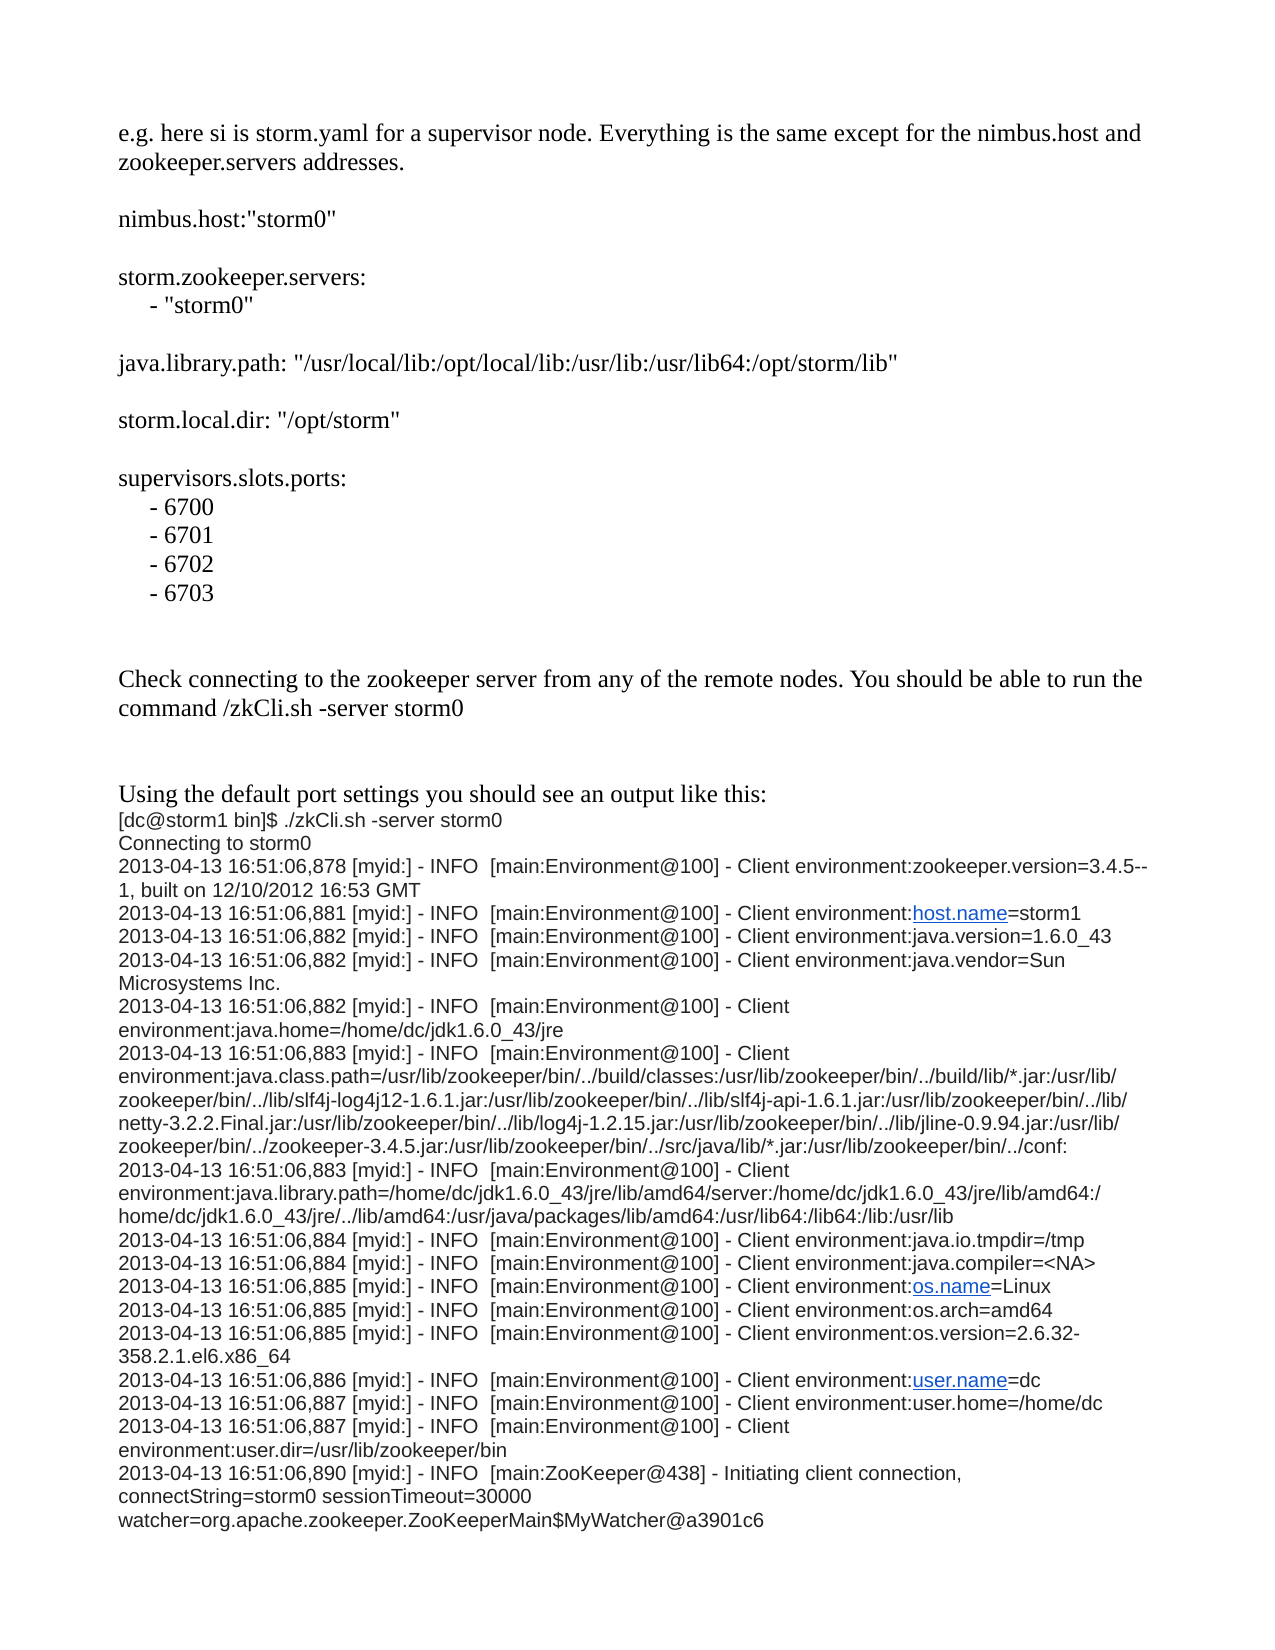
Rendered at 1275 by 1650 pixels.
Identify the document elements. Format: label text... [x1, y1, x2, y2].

text nimbus.host:"storm0" [118, 204, 1157, 233]
text java.library.path: "/usr/local/lib:/opt/local/lib:/usr/lib:/usr/lib64:/opt/storm/lib" [118, 348, 1157, 377]
text 2013-04-13 16:51:06,882 [myid:] - INFO [main:Environment@100] - Client environment:java.vendor=Sun Microsystems Inc. [118, 948, 1157, 995]
text 2013-04-13 16:51:06,882 [myid:] - INFO [main:Environment@100] - Client environment:java.home=/home/dc/jdk1.6.0_43/jre [118, 995, 1157, 1041]
text Using the default port settings you should see an output like this: [118, 779, 1157, 808]
text 2013-04-13 16:51:06,887 [myid:] - INFO [main:Environment@100] - Client environment:user.dir=/usr/lib/zookeeper/bin [118, 1415, 1157, 1461]
text 2013-04-13 16:51:06,887 [myid:] - INFO [main:Environment@100] - Client environment:user.home=/home/dc [118, 1391, 1157, 1415]
text 2013-04-13 16:51:06,882 [myid:] - INFO [main:Environment@100] - Client environment:java.version=1.6.0_43 [118, 925, 1157, 948]
text Check connecting to the zookeeper server from any of the remote nodes. You should be able to run the command /zkCli.sh -server storm0 [118, 664, 1157, 722]
text 2013-04-13 16:51:06,883 [myid:] - INFO [main:Environment@100] - Client environment:java.library.path=/home/dc/jdk1.6.0_43/jre/lib/amd64/server:/home/dc/jdk1.6.0_43/jre/lib/amd64:/home/dc/jdk1.6.0_43/jre/../lib/amd64:/usr/java/packages/lib/amd64:/usr/lib64:/lib64:/lib:/usr/lib [118, 1158, 1157, 1228]
text 2013-04-13 16:51:06,885 [myid:] - INFO [main:Environment@100] - Client environment:os.version=2.6.32-358.2.1.el6.x86_64 [118, 1321, 1157, 1368]
text - 6701 [118, 521, 1157, 549]
text - 6700 [118, 492, 1157, 521]
text 2013-04-13 16:51:06,885 [myid:] - INFO [main:Environment@100] - Client environment:os.arch=amd64 [118, 1298, 1157, 1321]
text 2013-04-13 16:51:06,878 [myid:] - INFO [main:Environment@100] - Client environment:zookeeper.version=3.4.5--1, built on 12/10/2012 16:53 GMT [118, 855, 1157, 901]
text 2013-04-13 16:51:06,885 [myid:] - INFO [main:Environment@100] - Client environment:os.name=Linux [118, 1275, 1157, 1298]
text 2013-04-13 16:51:06,886 [myid:] - INFO [main:Environment@100] - Client environment:user.name=dc [118, 1368, 1157, 1391]
text 2013-04-13 16:51:06,883 [myid:] - INFO [main:Environment@100] - Client environment:java.class.path=/usr/lib/zookeeper/bin/../build/classes:/usr/lib/zookeeper/bin/../build/lib/*.jar:/usr/lib/zookeeper/bin/../lib/slf4j-log4j12-1.6.1.jar:/usr/lib/zookeeper/bin/../lib/slf4j-api-1.6.1.jar:/usr/lib/zookeeper/bin/../lib/netty-3.2.2.Final.jar:/usr/lib/zookeeper/bin/../lib/log4j-1.2.15.jar:/usr/lib/zookeeper/bin/../lib/jline-0.9.94.jar:/usr/lib/zookeeper/bin/../zookeeper-3.4.5.jar:/usr/lib/zookeeper/bin/../src/java/lib/*.jar:/usr/lib/zookeeper/bin/../conf: [118, 1041, 1157, 1158]
text e.g. here si is storm.yaml for a supervisor node. Everything is the same except for the nimbus.host and zookeeper.servers addresses. [118, 118, 1157, 176]
text 2013-04-13 16:51:06,881 [myid:] - INFO [main:Environment@100] - Client environment:host.name=storm1 [118, 901, 1157, 925]
text supervisors.slots.ports: [118, 463, 1157, 492]
text storm.local.dir: "/opt/storm" [118, 406, 1157, 434]
text - 6703 [118, 578, 1157, 607]
text 2013-04-13 16:51:06,884 [myid:] - INFO [main:Environment@100] - Client environment:java.compiler=<NA> [118, 1251, 1157, 1275]
text 2013-04-13 16:51:06,884 [myid:] - INFO [main:Environment@100] - Client environment:java.io.tmpdir=/tmp [118, 1228, 1157, 1251]
text - "storm0" [118, 291, 1157, 319]
text [dc@storm1 bin]$ ./zkCli.sh -server storm0 [118, 808, 1157, 831]
text - 6702 [118, 549, 1157, 578]
text 2013-04-13 16:51:06,890 [myid:] - INFO [main:ZooKeeper@438] - Initiating client connection, connectString=storm0 sessionTimeout=30000 watcher=org.apache.zookeeper.ZooKeeperMain$MyWatcher@a3901c6 [118, 1461, 1157, 1531]
text storm.zookeeper.servers: [118, 262, 1157, 291]
text Connecting to storm0 [118, 831, 1157, 855]
